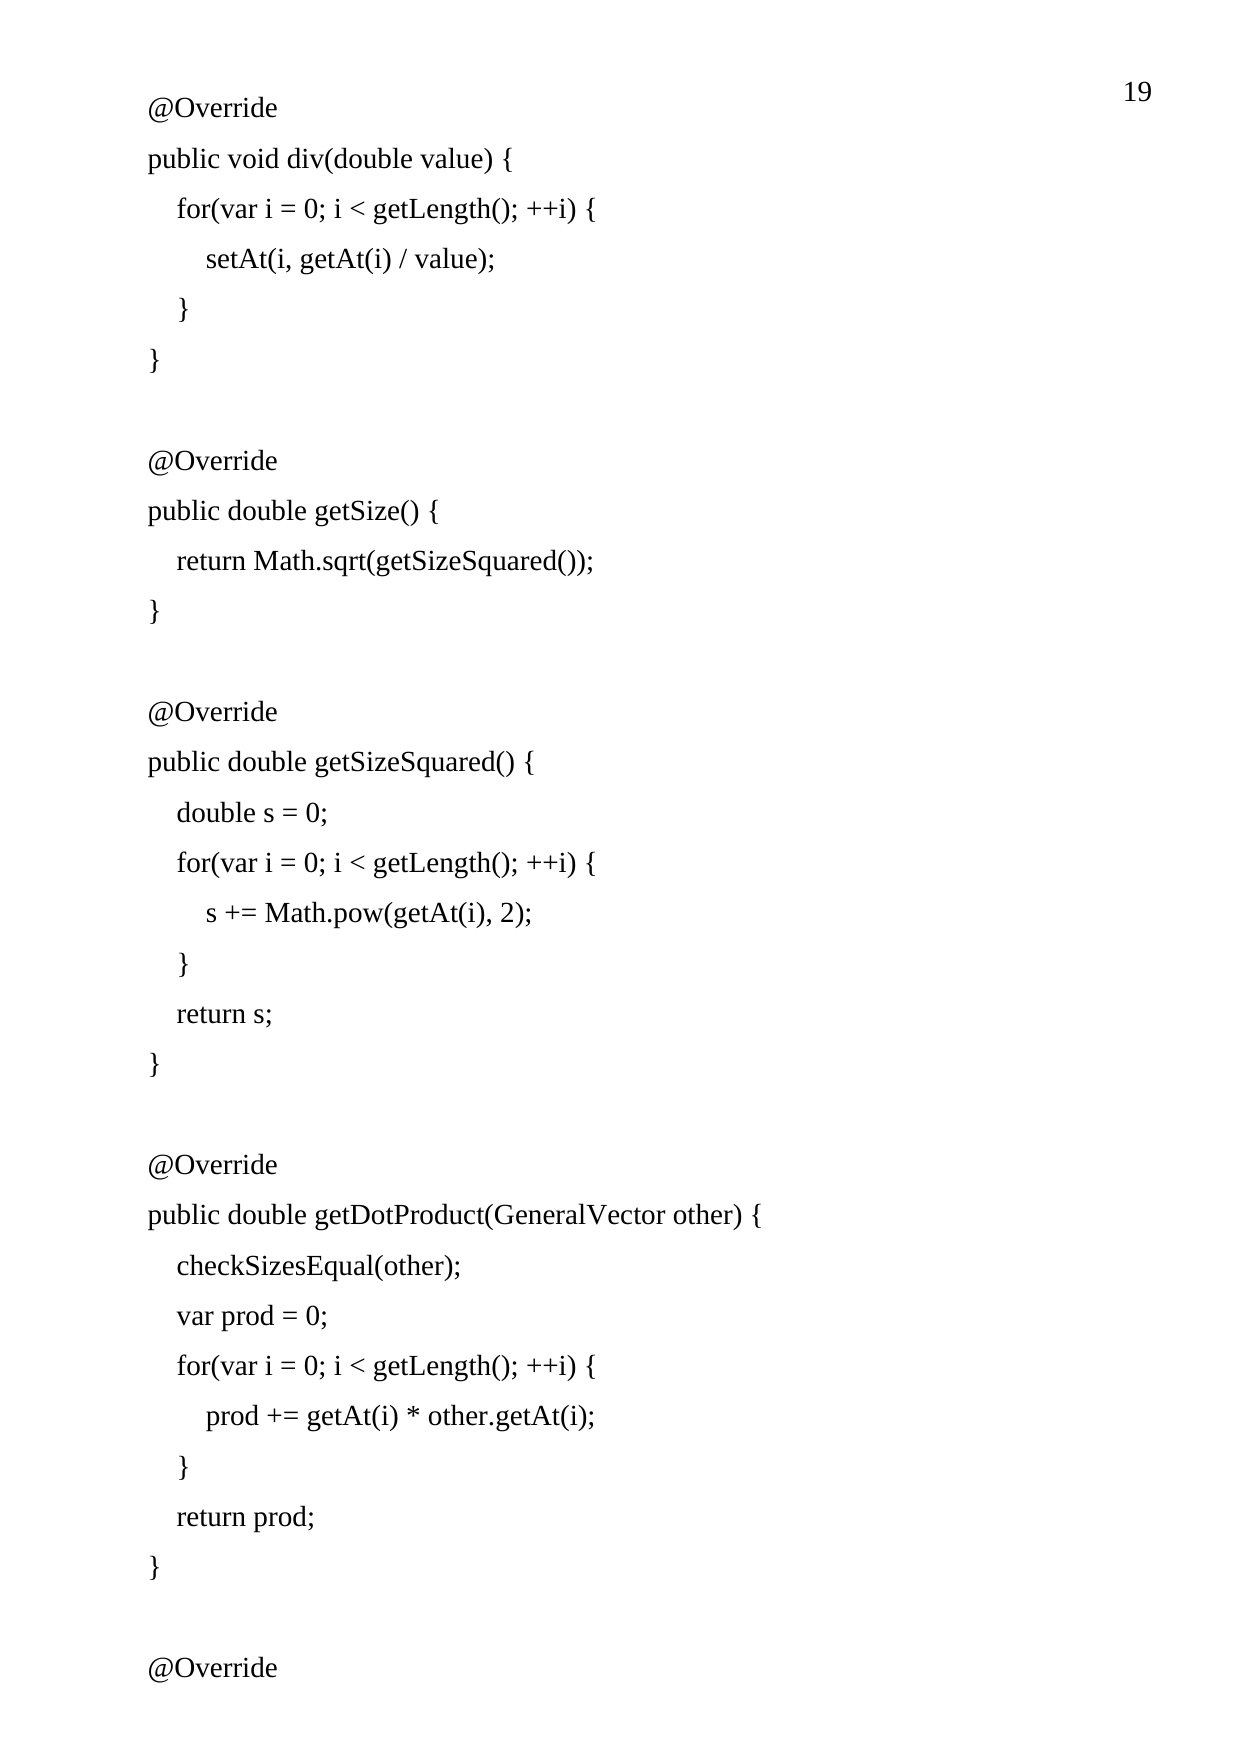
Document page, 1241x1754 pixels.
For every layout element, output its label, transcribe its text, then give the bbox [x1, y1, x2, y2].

text public double getDotProduct(GeneralVector other) { [118, 1197, 1122, 1231]
text } [118, 292, 1122, 325]
text public double getSize() { [118, 493, 1122, 526]
text } [118, 593, 1122, 627]
text } [118, 1046, 1122, 1080]
text public double getSizeSquared() { [118, 744, 1122, 778]
text } [118, 1549, 1122, 1583]
text setAt(i, getAt(i) / value); [118, 241, 1122, 275]
text } [118, 1449, 1122, 1482]
text for(var i = 0; i < getLength(); ++i) { [118, 191, 1122, 224]
text } [118, 342, 1122, 376]
text return prod; [118, 1499, 1122, 1533]
text @Override [118, 1650, 1122, 1684]
text } [118, 946, 1122, 979]
text for(var i = 0; i < getLength(); ++i) { [118, 1348, 1122, 1382]
text return s; [118, 996, 1122, 1029]
text s += Math.pow(getAt(i), 2); [118, 895, 1122, 929]
text @Override [118, 694, 1122, 728]
text prod += getAt(i) * other.getAt(i); [118, 1398, 1122, 1432]
text @Override [118, 90, 1122, 124]
text checkSizesEqual(other); [118, 1248, 1122, 1281]
text @Override [118, 1147, 1122, 1181]
text @Override [118, 443, 1122, 476]
text public void div(double value) { [118, 141, 1122, 174]
text double s = 0; [118, 795, 1122, 828]
text var prod = 0; [118, 1298, 1122, 1331]
text for(var i = 0; i < getLength(); ++i) { [118, 845, 1122, 879]
text return Math.sqrt(getSizeSquared()); [118, 543, 1122, 577]
